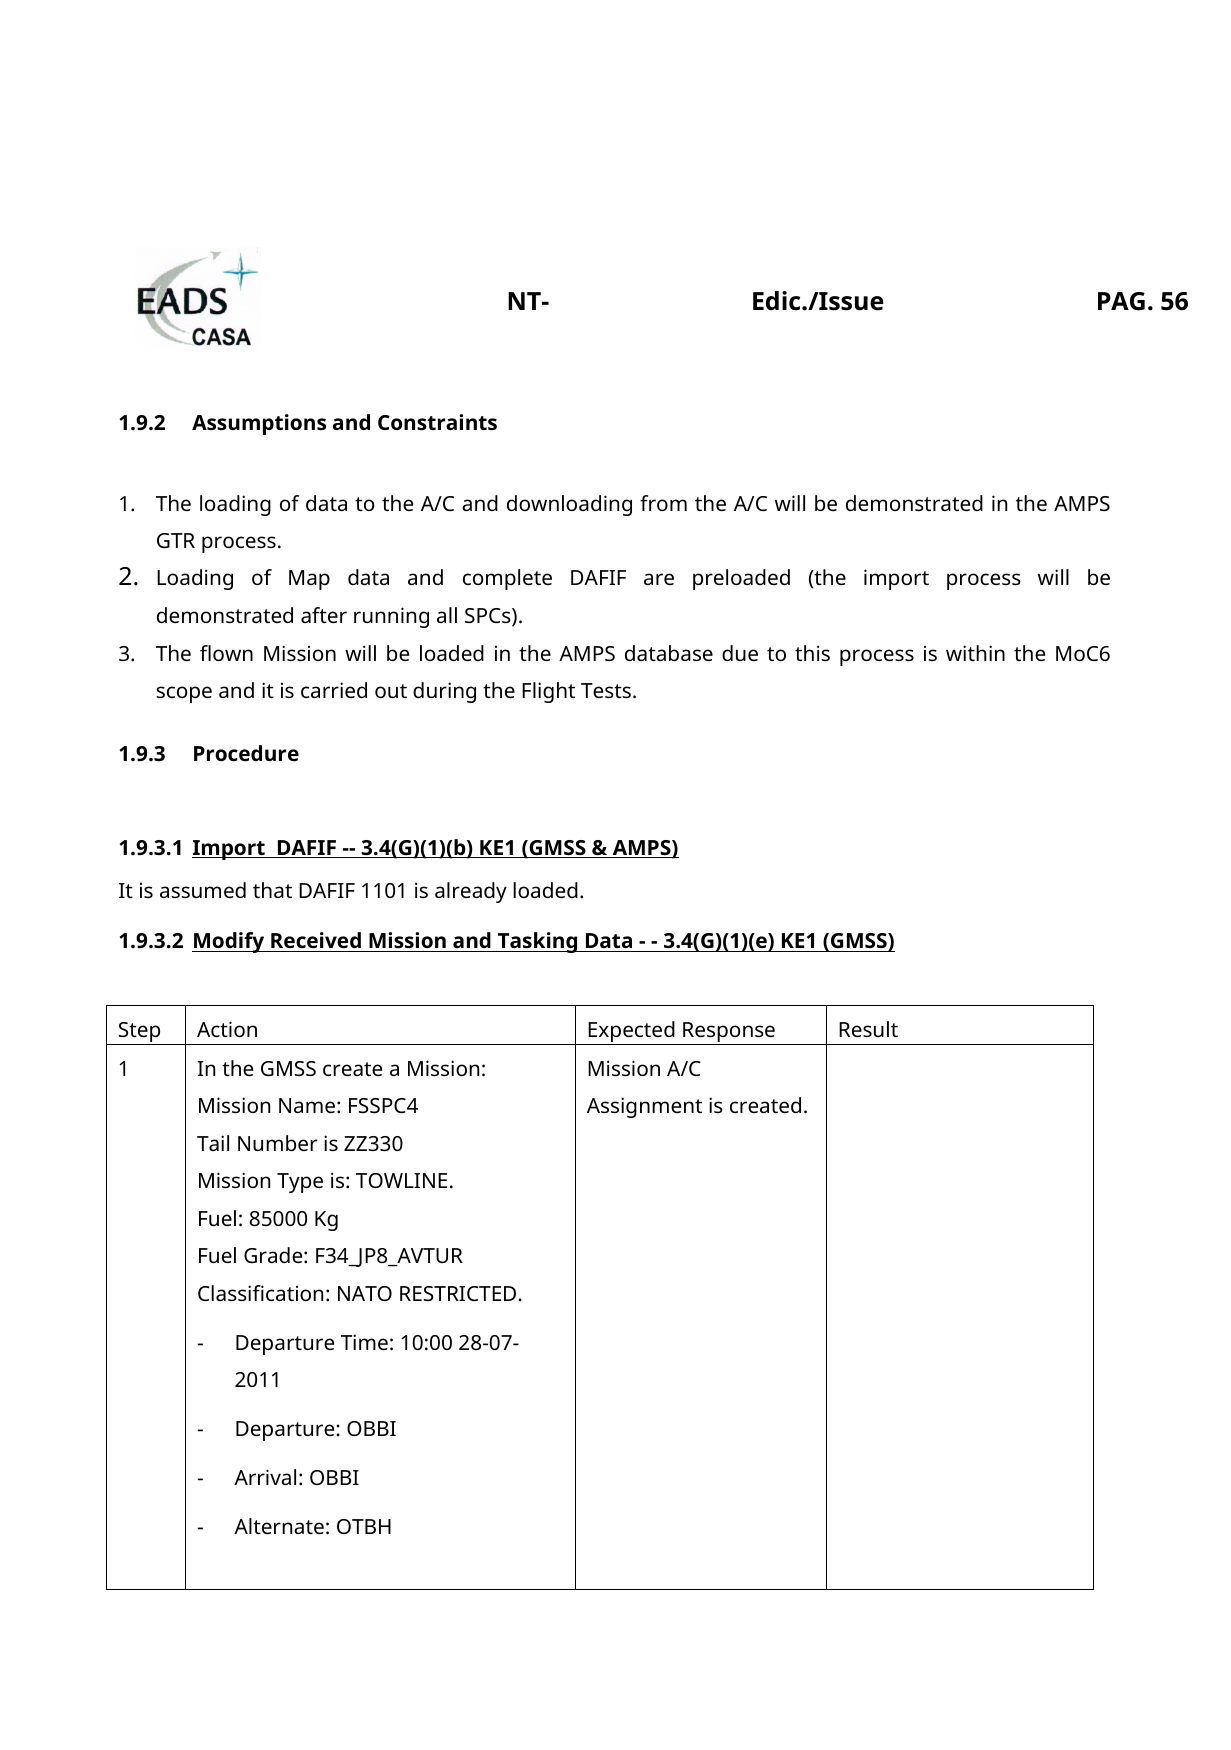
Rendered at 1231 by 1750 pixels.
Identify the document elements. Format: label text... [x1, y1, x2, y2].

table_header Action [186, 1006, 575, 1043]
table_cell In the GMSS create a Mission: Mission Name: FSSPC4 Tail Number is ZZ330 Mission Type is: TOWLINE. Fuel: 85000 Kg Fuel Grade: F34_JP8_AVTUR Classification: NATO RESTRICTED. Departure Time: 10:00 28-07-2011 Departure: OBBI Arrival: OBBI Alternate: OTBH [186, 1045, 575, 1589]
text It is assumed that DAFIF 1101 is already loaded. [118, 867, 1083, 905]
table_cell 1 [107, 1045, 185, 1589]
list The flown Mission will be loaded in the AMPS database due to this process is within the MoC6 scope and it is carried out during the Flight Tests. [118, 630, 1112, 705]
subtitle Import DAFIF -- 3.4(G)(1)(b) KE1 (GMSS & AMPS) [118, 824, 1083, 861]
list The loading of data to the A/C and downloading from the A/C will be demonstrated in the AMPS GTR process. [118, 480, 1112, 555]
table_cell [827, 1045, 1093, 1589]
subtitle Assumptions and Constraints [118, 399, 1083, 436]
table_header Expected Response [576, 1006, 826, 1043]
list Loading of Map data and complete DAFIF are preloaded (the import process will be demonstrated after running all SPCs). [118, 555, 1112, 630]
table_cell Mission A/C Assignment is created. [576, 1045, 826, 1589]
table_header Result [827, 1006, 1093, 1043]
subtitle Procedure [118, 730, 1083, 767]
picture [134, 247, 261, 350]
subtitle Modify Received Mission and Tasking Data - - 3.4(G)(1)(e) KE1 (GMSS) [118, 917, 1083, 955]
table_header Step [107, 1006, 185, 1043]
